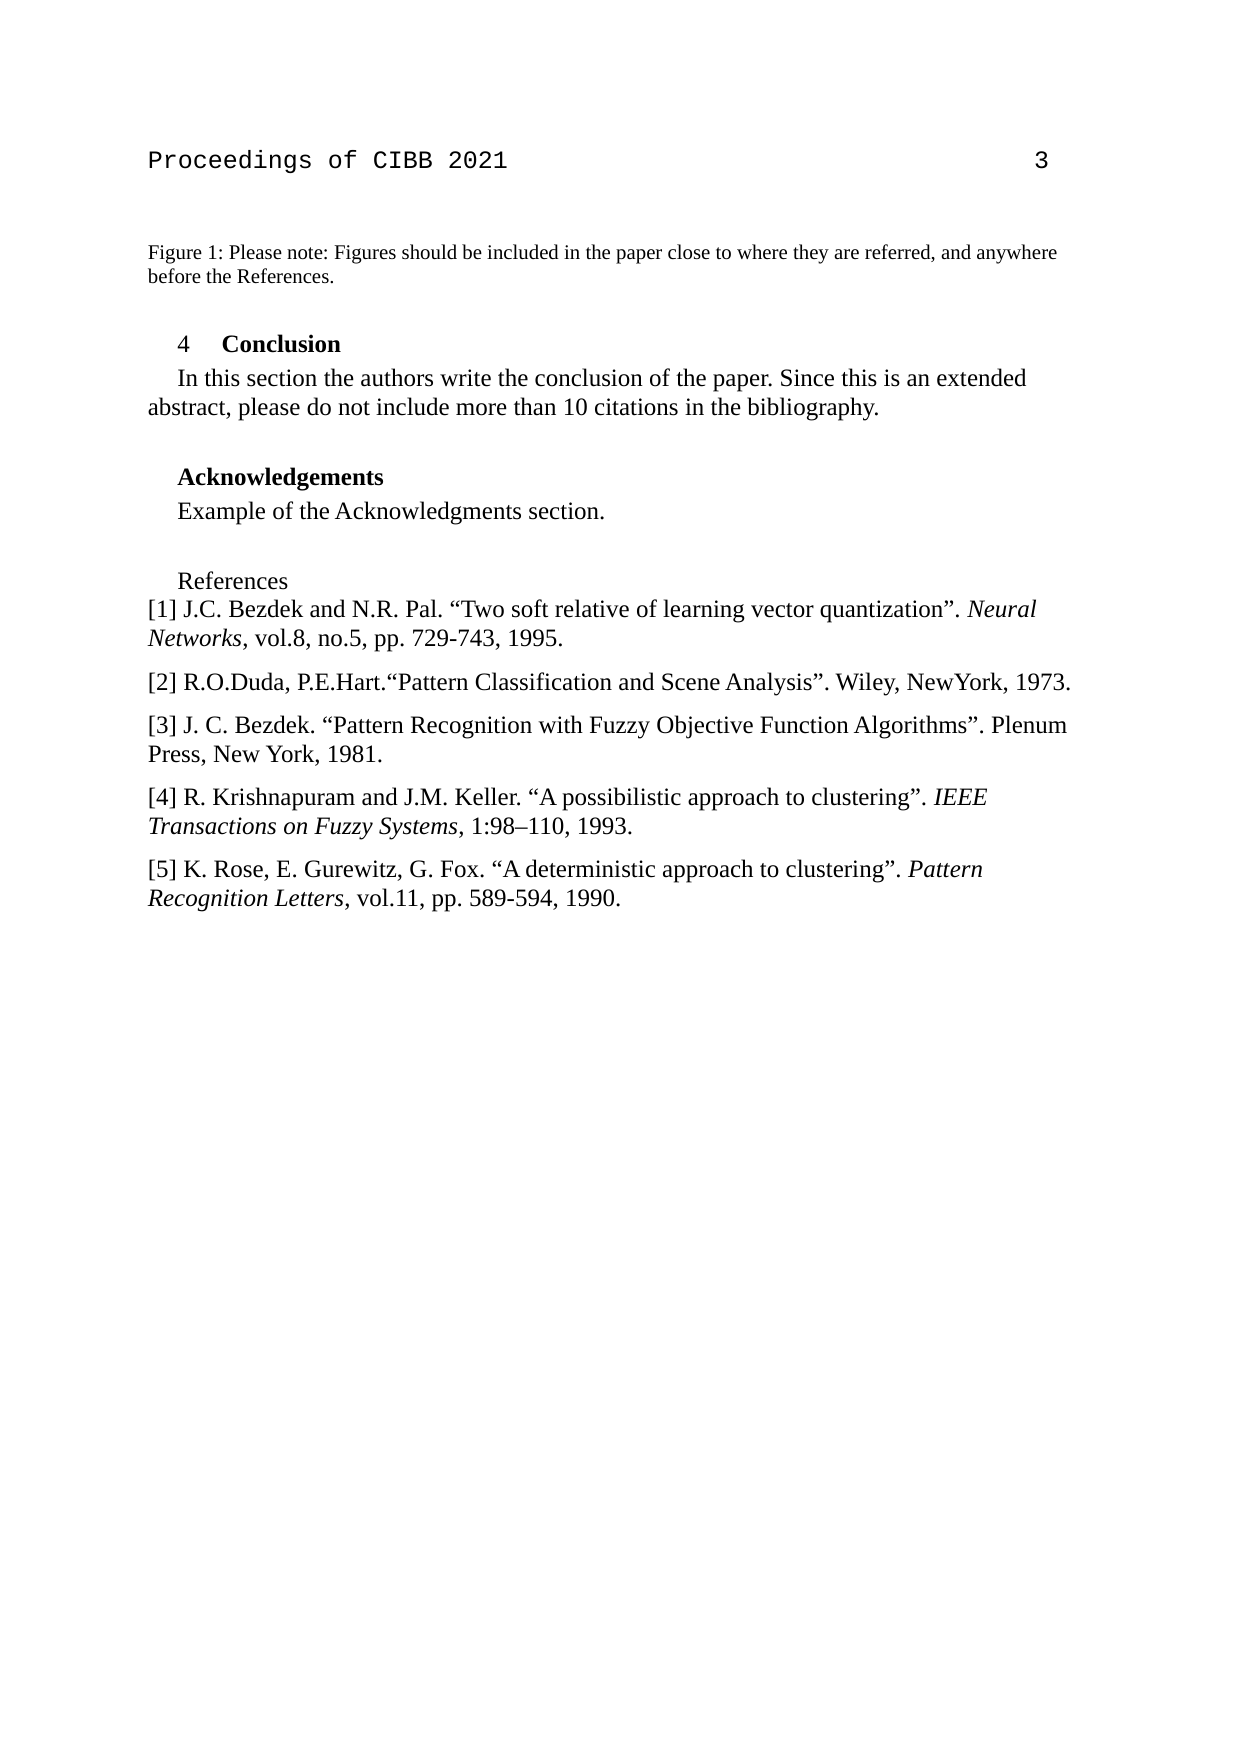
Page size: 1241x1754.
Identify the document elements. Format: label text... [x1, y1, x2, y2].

text [1] J.C. Bezdek and N.R. Pal. “Two soft relative of learning vector quantization”. Neural Networks, vol.8, no.5, pp. 729-743, 1995. [148, 594, 1093, 652]
text [3] J. C. Bezdek. “Pattern Recognition with Fuzzy Objective Function Algorithms”. Plenum Press, New York, 1981. [148, 710, 1093, 767]
text [4] R. Krishnapuram and J.M. Keller. “A possibilistic approach to clustering”. IEEE Transactions on Fuzzy Systems, 1:98–110, 1993. [148, 782, 1093, 839]
text In this section the authors write the conclusion of the paper. Since this is an extended abstract, please do not include more than 10 citations in the bibliography. [148, 363, 1093, 421]
text Acknowledgements [148, 462, 1093, 490]
text Example of the Acknowledgments section. [148, 496, 1093, 525]
text Figure 1: Please note: Figures should be included in the paper close to where they are referred, and anywhere before the References. [148, 240, 1093, 288]
text [2] R.O.Duda, P.E.Hart.“Pattern Classification and Scene Analysis”. Wiley, NewYork, 1973. [148, 667, 1093, 695]
text 4 Conclusion [148, 329, 1093, 358]
text [5] K. Rose, E. Gurewitz, G. Fox. “A deterministic approach to clustering”. Pattern Recognition Letters, vol.11, pp. 589-594, 1990. [148, 854, 1093, 912]
text References [148, 566, 1093, 594]
